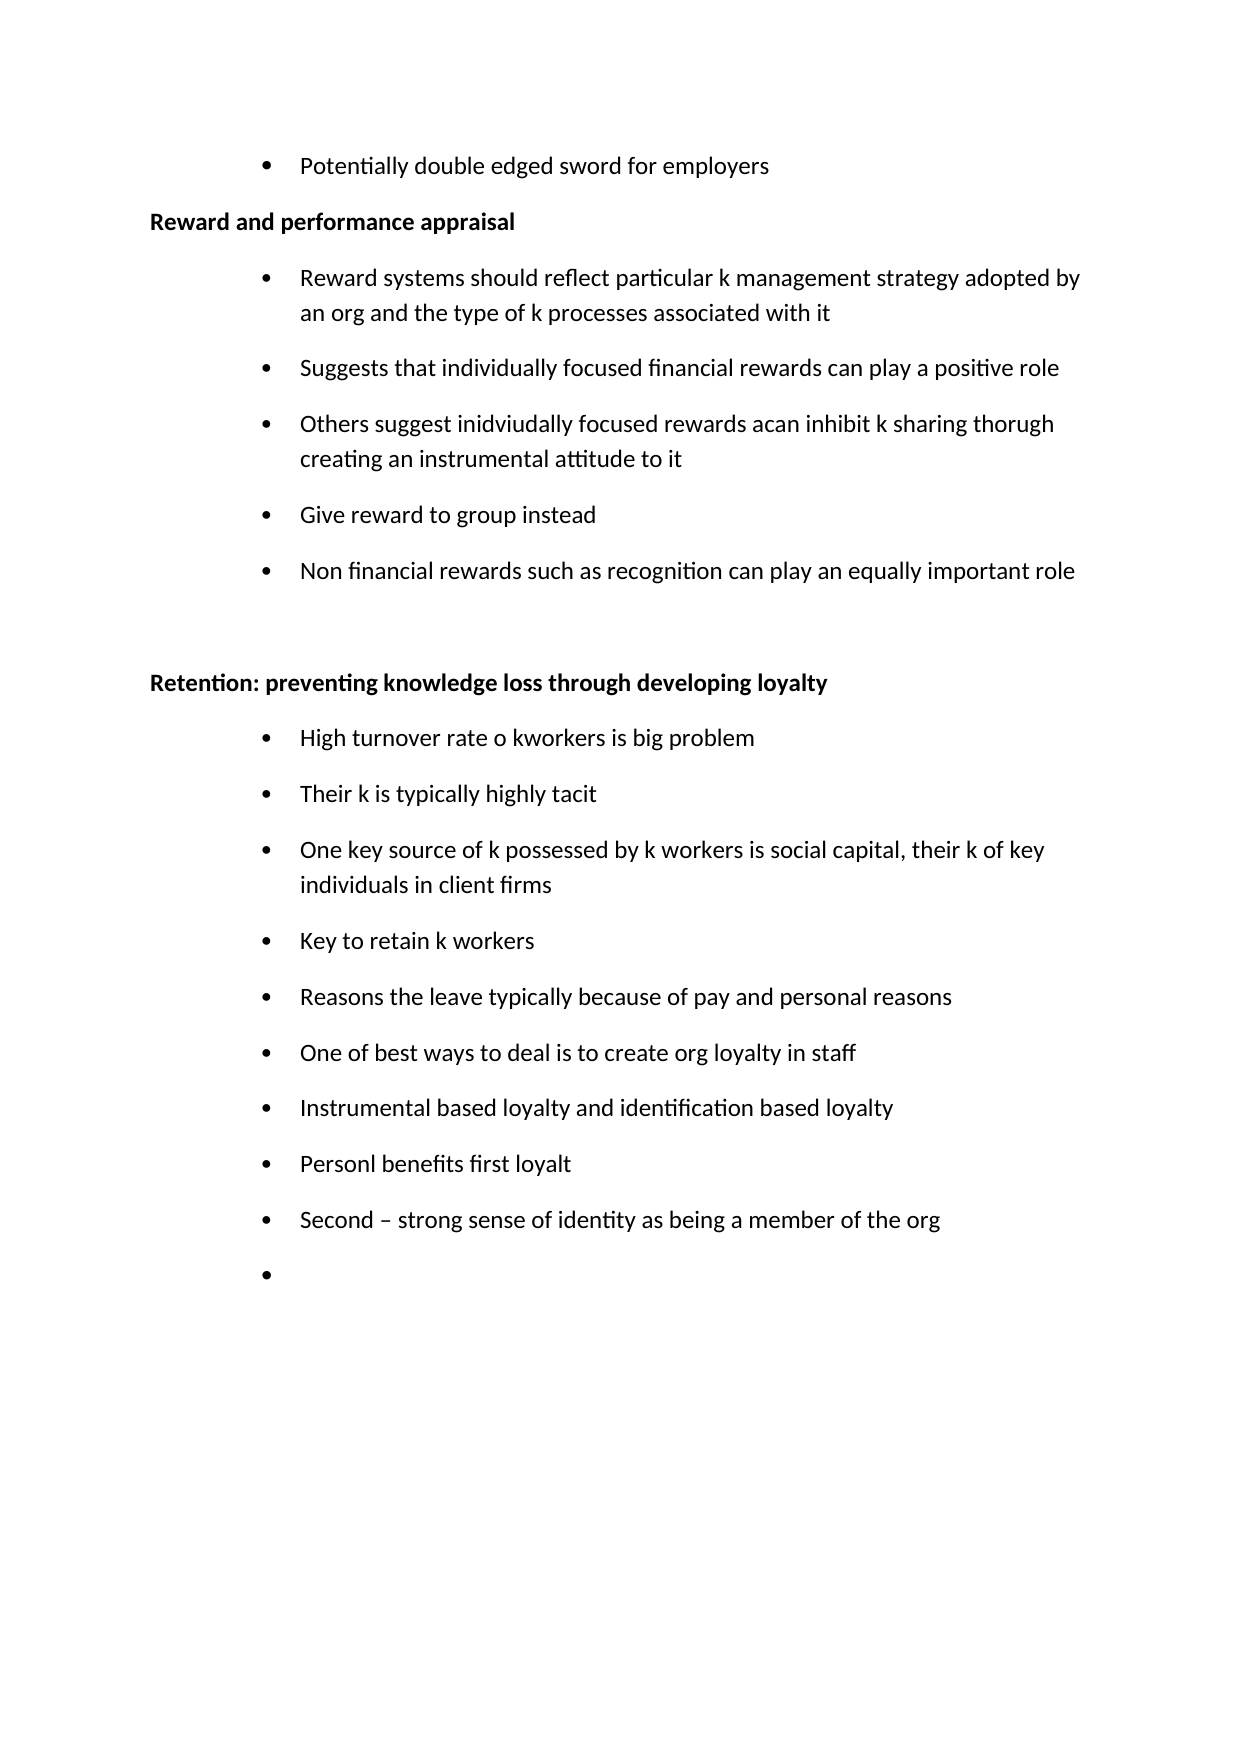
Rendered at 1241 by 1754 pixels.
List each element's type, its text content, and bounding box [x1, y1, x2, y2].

list Reward systems should reflect particular k management strategy adopted by an org and the type of k processes associated with it [262, 262, 1090, 327]
list Reasons the leave typically because of pay and personal reasons [262, 981, 1090, 1011]
list Non financial rewards such as recognition can play an equally important role [262, 555, 1090, 586]
list High turnover rate o kworkers is big problem [262, 722, 1090, 753]
list Suggests that individually focused financial rewards can play a positive role [262, 352, 1090, 383]
list Key to retain k workers [262, 925, 1090, 956]
list Give reward to group instead [262, 499, 1090, 530]
list Second – strong sense of identity as being a member of the org [262, 1204, 1090, 1235]
text Reward and performance appraisal [150, 206, 1090, 236]
list One key source of k possessed by k workers is social capital, their k of key individuals in client firms [262, 834, 1090, 900]
list Instrumental based loyalty and identification based loyalty [262, 1092, 1090, 1123]
list Personl benefits first loyalt [262, 1148, 1090, 1179]
list One of best ways to deal is to create org loyalty in staff [262, 1037, 1090, 1067]
list Their k is typically highly tacit [262, 778, 1090, 809]
text Retention: preventing knowledge loss through developing loyalty [150, 667, 1090, 697]
list Others suggest inidviudally focused rewards acan inhibit k sharing thorugh creating an instrumental attitude to it [262, 408, 1090, 474]
list Potentially double edged sword for employers [262, 150, 1090, 181]
